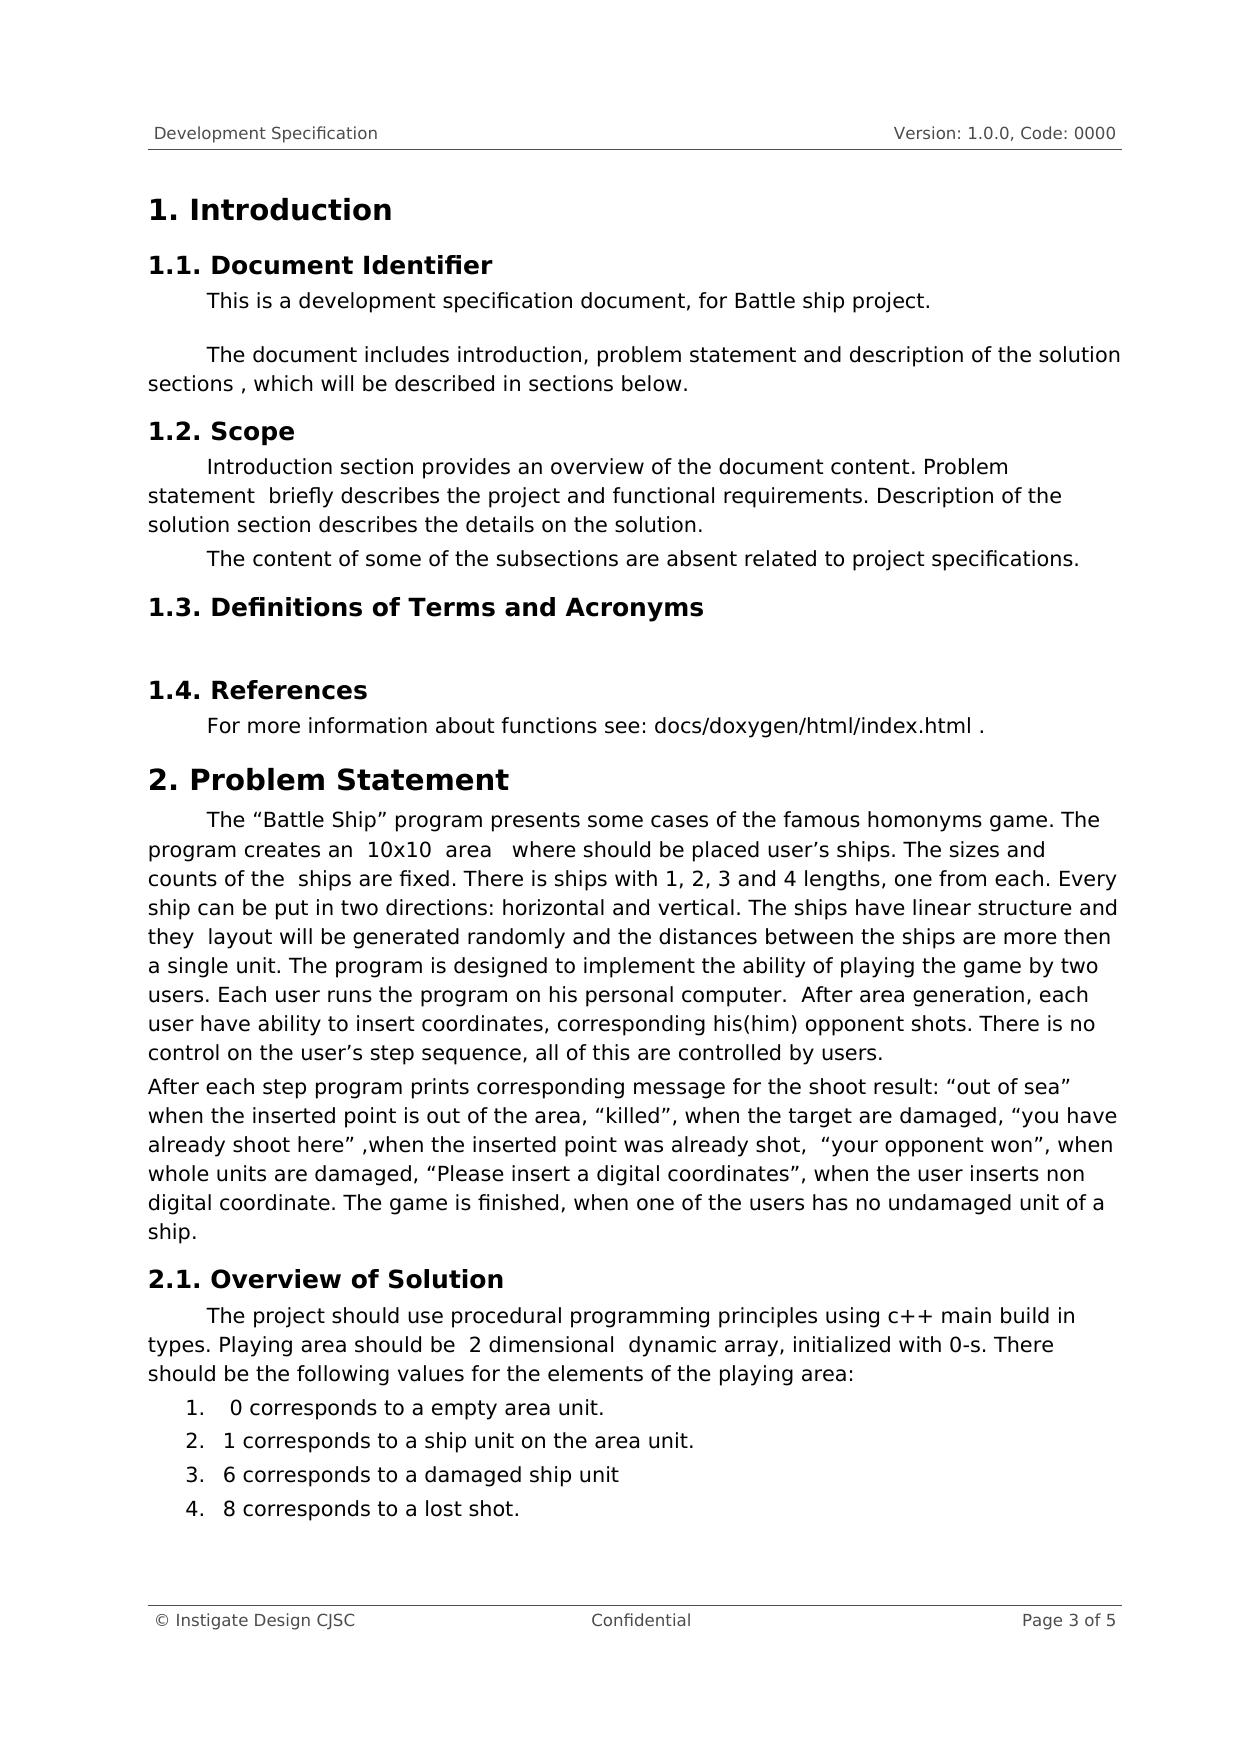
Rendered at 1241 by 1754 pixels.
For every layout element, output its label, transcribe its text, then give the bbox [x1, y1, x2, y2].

list 6 corresponds to a damaged ship unit [185, 1463, 1122, 1487]
text The content of some of the subsections are absent related to project specifications. [148, 547, 1122, 571]
subtitle References [148, 676, 1122, 705]
subtitle Overview of Solution [148, 1266, 1122, 1295]
text This is a development specification document, for Battle ship project. [148, 289, 1122, 313]
text After each step program prints corresponding message for the shoot result: “out of sea” when the inserted point is out of the area, “killed”, when the target are damaged, “you have already shoot here” ,when the inserted point was already shot, “your opponent won”, when whole units are damaged, “Please insert a digital coordinates”, when the user inserts non digital coordinate. The game is finished, when one of the users has no undamaged unit of a ship. [148, 1075, 1122, 1244]
subtitle Introduction [148, 194, 1122, 228]
subtitle Scope [148, 417, 1122, 446]
subtitle Definitions of Terms and Acronyms [148, 593, 1122, 622]
text The project should use procedural programming principles using c++ main build in types. Playing area should be 2 dimensional dynamic array, initialized with 0-s. There should be the following values for the elements of the playing area: [148, 1304, 1122, 1386]
list 1 corresponds to a ship unit on the area unit. [185, 1429, 1122, 1453]
text The “Battle Ship” program presents some cases of the famous homonyms game. The program creates an 10x10 area where should be placed user’s ships. The sizes and counts of the ships are fixed. There is ships with 1, 2, 3 and 4 lengths, one from each. Every ship can be put in two directions: horizontal and vertical. The ships have linear structure and they layout will be generated randomly and the distances between the ships are more then a single unit. The program is designed to implement the ability of playing the game by two users. Each user runs the program on his personal computer. After area generation, each user have ability to insert coordinates, corresponding his(him) opponent shots. There is no control on the user’s step sequence, all of this are controlled by users. [148, 808, 1122, 1065]
subtitle Problem Statement [148, 763, 1122, 797]
list 8 corresponds to a lost shot. [185, 1497, 1122, 1521]
text Introduction section provides an overview of the document content. Problem statement briefly describes the project and functional requirements. Description of the solution section describes the details on the solution. [148, 455, 1122, 538]
subtitle Document Identifier [148, 251, 1122, 280]
text The document includes introduction, problem statement and description of the solution sections , which will be described in sections below. [148, 343, 1122, 396]
list 0 corresponds to a empty area unit. [185, 1396, 1122, 1420]
text For more information about functions see: docs/doxygen/html/index.html . [148, 714, 1122, 738]
